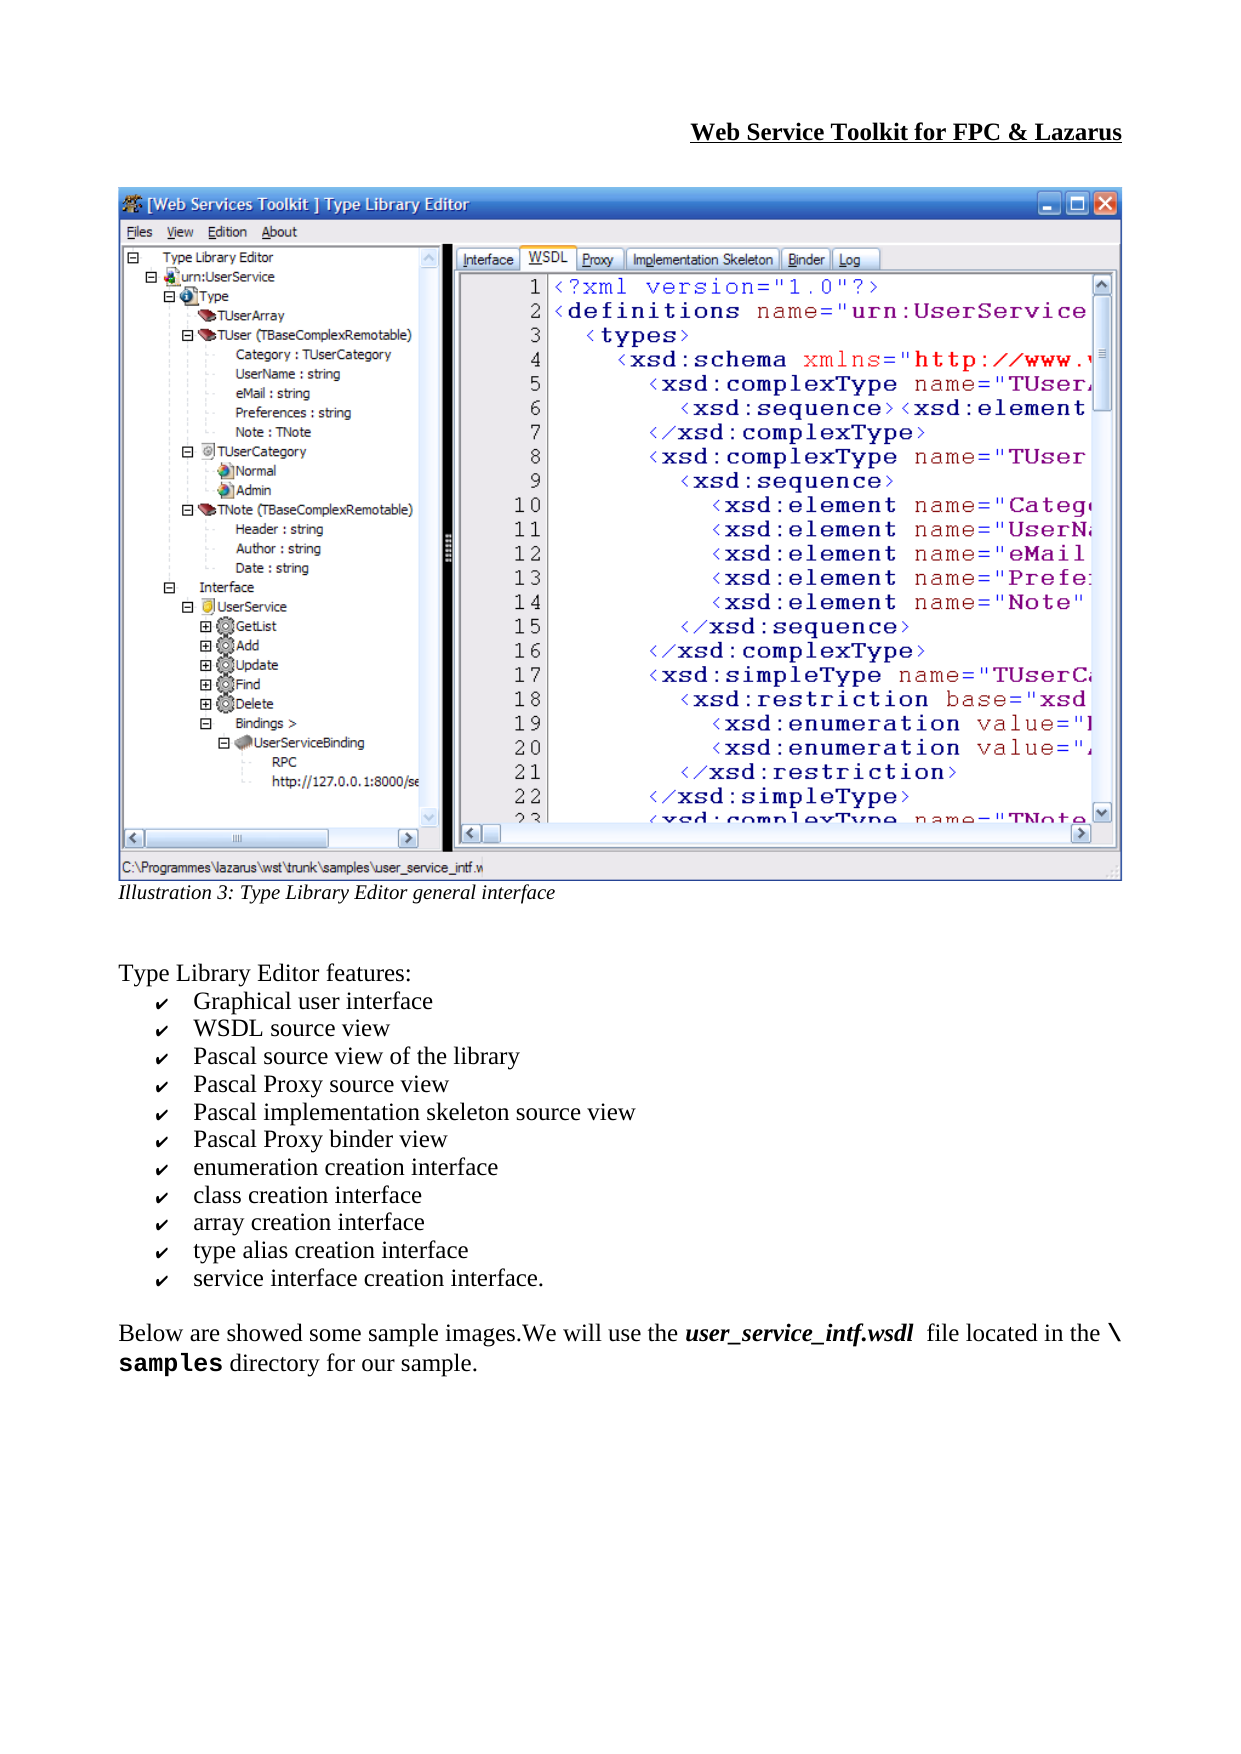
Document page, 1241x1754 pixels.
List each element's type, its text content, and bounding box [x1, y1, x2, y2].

list array creation interface [156, 1208, 1122, 1236]
list Pascal implementation skeleton source view [156, 1098, 1122, 1125]
text Below are showed some sample images.We will use the user_service_intf.wsdl file located in the \samples directory for our sample. [118, 1319, 1122, 1379]
text Illustration 3: Type Library Editor general interface [118, 881, 1122, 904]
text Type Library Editor features: [118, 959, 1122, 987]
list enumeration creation interface [156, 1153, 1122, 1181]
list class creation interface [156, 1181, 1122, 1208]
list WSDL source view [156, 1014, 1122, 1042]
list Pascal Proxy source view [156, 1070, 1122, 1098]
list Pascal source view of the library [156, 1042, 1122, 1070]
list Graphical user interface [156, 987, 1122, 1014]
list service interface creation interface. [156, 1264, 1122, 1292]
list type alias creation interface [156, 1236, 1122, 1264]
list Pascal Proxy binder view [156, 1125, 1122, 1153]
picture [118, 187, 1123, 881]
